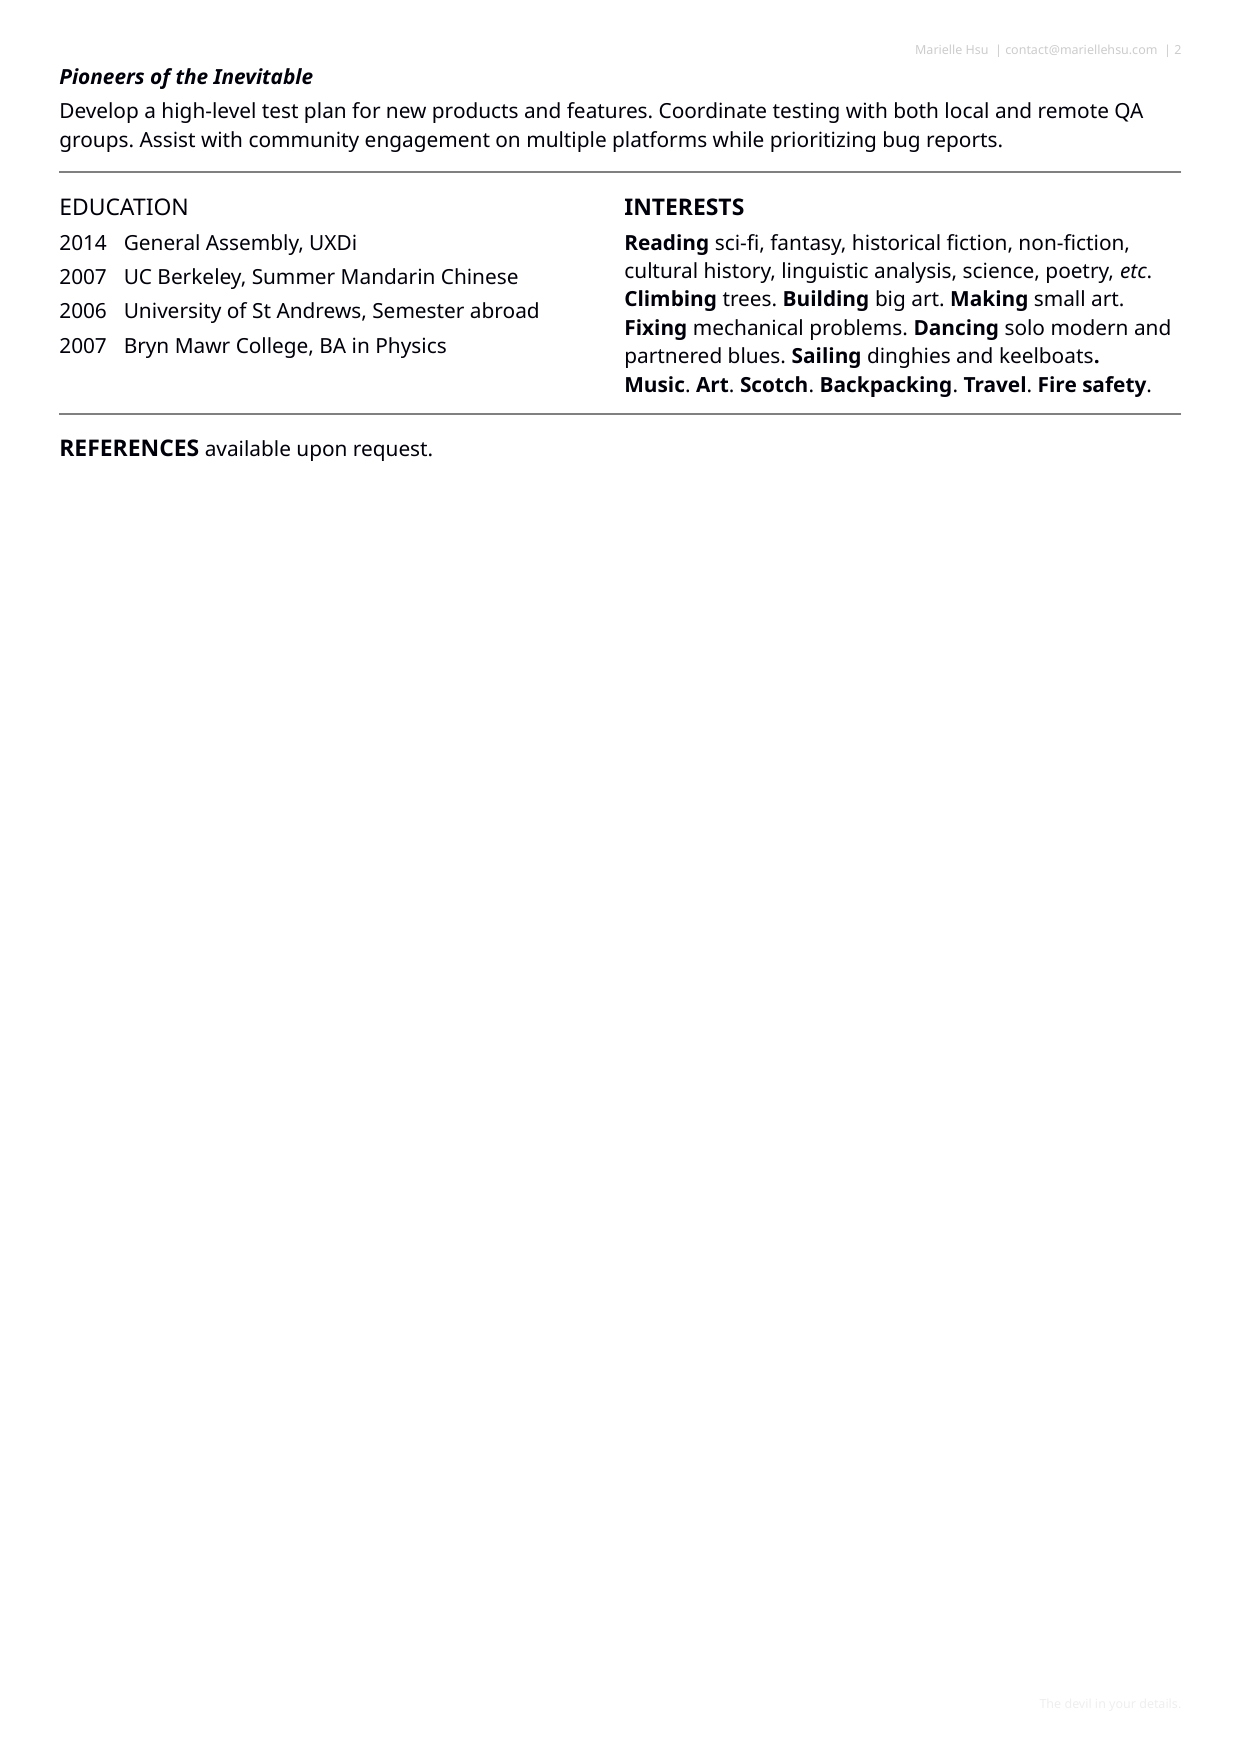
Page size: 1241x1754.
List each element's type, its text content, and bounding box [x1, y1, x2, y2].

table_header INTERESTS Reading sci-fi, fantasy, historical fiction, non-fiction, cultural history, linguistic analysis, science, poetry, etc. Climbing trees. Building big art. Making small art. Fixing mechanical problems. Dancing solo modern and partnered blues. Sailing dinghies and keelboats. Music. Art. Scotch. Backpacking. Travel. Fire safety. [624, 185, 1181, 398]
text REFERENCES available upon request. [59, 432, 1181, 463]
text Pioneers of the Inevitable [59, 62, 1181, 91]
table_header EDUCATION 2014 General Assembly, UXDi 2007 UC Berkeley, Summer Mandarin Chinese 2006 University of St Andrews, Semester abroad 2007 Bryn Mawr College, BA in Physics [59, 185, 624, 398]
text Develop a high-level test plan for new products and features. Coordinate testing with both local and remote QA groups. Assist with community engagement on multiple platforms while prioritizing bug reports. [59, 97, 1181, 153]
